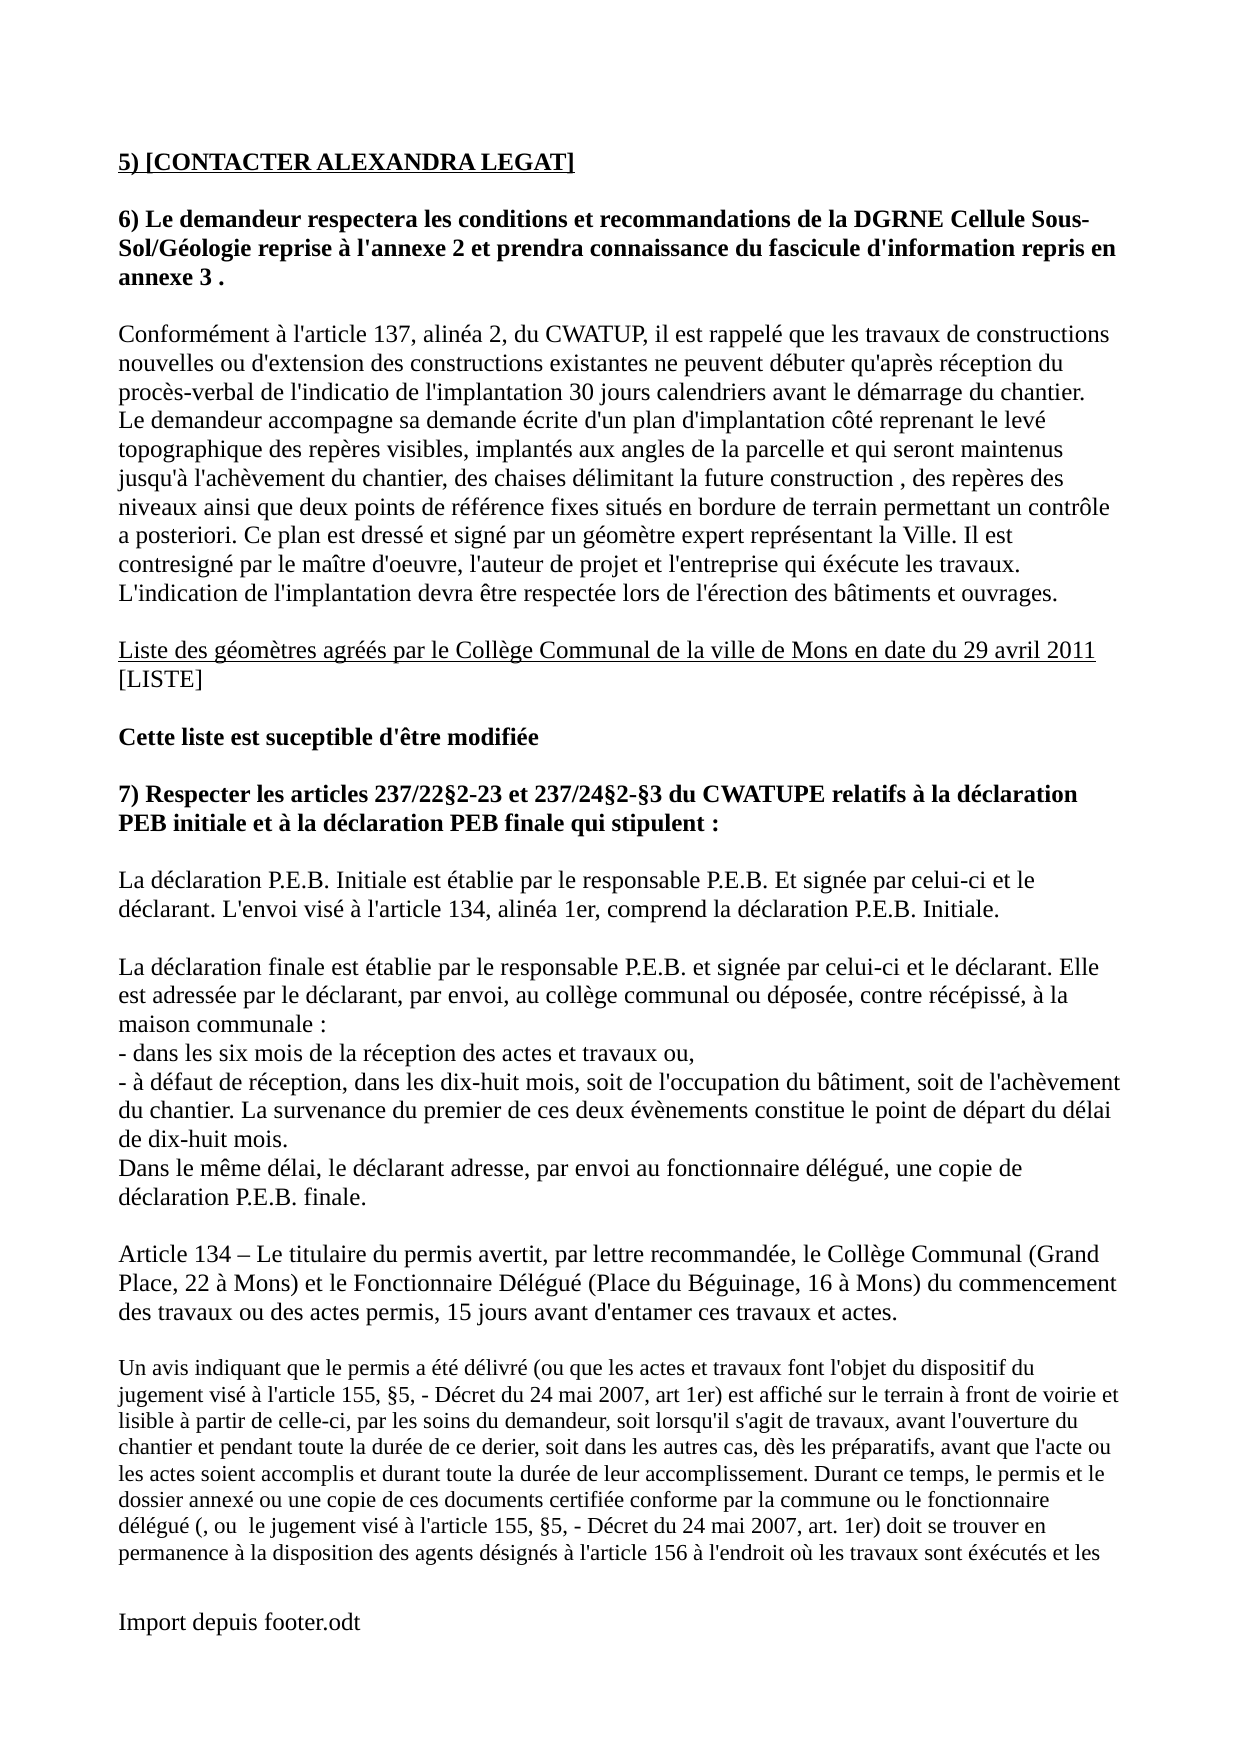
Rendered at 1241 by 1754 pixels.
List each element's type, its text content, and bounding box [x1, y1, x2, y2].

text Conformément à l'article 137, alinéa 2, du CWATUP, il est rappelé que les travaux de constructions nouvelles ou d'extension des constructions existantes ne peuvent débuter qu'après réception du procès-verbal de l'indicatio de l'implantation 30 jours calendriers avant le démarrage du chantier. Le demandeur accompagne sa demande écrite d'un plan d'implantation côté reprenant le levé topographique des repères visibles, implantés aux angles de la parcelle et qui seront maintenus jusqu'à l'achèvement du chantier, des chaises délimitant la future construction , des repères des niveaux ainsi que deux points de référence fixes situés en bordure de terrain permettant un contrôle a posteriori. Ce plan est dressé et signé par un géomètre expert représentant la Ville. Il est contresigné par le maître d'oeuvre, l'auteur de projet et l'entreprise qui éxécute les travaux. L'indication de l'implantation devra être respectée lors de l'érection des bâtiments et ouvrages. [118, 319, 1122, 607]
title 5) [CONTACTER ALEXANDRA LEGAT] [118, 147, 1122, 176]
text Article 134 – Le titulaire du permis avertit, par lettre recommandée, le Collège Communal (Grand Place, 22 à Mons) et le Fonctionnaire Délégué (Place du Béguinage, 16 à Mons) du commencement des travaux ou des actes permis, 15 jours avant d'entamer ces travaux et actes. [118, 1239, 1122, 1326]
title 7) Respecter les articles 237/22§2-23 et 237/24§2-§3 du CWATUPE relatifs à la déclaration PEB initiale et à la déclaration PEB finale qui stipulent : [118, 779, 1122, 866]
text [LISTE] [118, 664, 1122, 693]
text Liste des géomètres agréés par le Collège Communal de la ville de Mons en date du 29 avril 2011 [118, 636, 1122, 664]
text La déclaration finale est établie par le responsable P.E.B. et signée par celui-ci et le déclarant. Elle est adressée par le déclarant, par envoi, au collège communal ou déposée, contre récépissé, à la maison communale : - dans les six mois de la réception des actes et travaux ou, - à défaut de réception, dans les dix-huit mois, soit de l'occupation du bâtiment, soit de l'achèvement du chantier. La survenance du premier de ces deux évènements constitue le point de départ du délai de dix-huit mois. Dans le même délai, le déclarant adresse, par envoi au fonctionnaire délégué, une copie de déclaration P.E.B. finale. [118, 952, 1122, 1211]
text Cette liste est suceptible d'être modifiée [118, 722, 1122, 751]
text La déclaration P.E.B. Initiale est établie par le responsable P.E.B. Et signée par celui-ci et le déclarant. L'envoi visé à l'article 134, alinéa 1er, comprend la déclaration P.E.B. Initiale. [118, 866, 1122, 952]
title 6) Le demandeur respectera les conditions et recommandations de la DGRNE Cellule Sous-Sol/Géologie reprise à l'annexe 2 et prendra connaissance du fascicule d'information repris en annexe 3 . [118, 204, 1122, 291]
text Un avis indiquant que le permis a été délivré (ou que les actes et travaux font l'objet du dispositif du jugement visé à l'article 155, §5, - Décret du 24 mai 2007, art 1er) est affiché sur le terrain à front de voirie et lisible à partir de celle-ci, par les soins du demandeur, soit lorsqu'il s'agit de travaux, avant l'ouverture du chantier et pendant toute la durée de ce derier, soit dans les autres cas, dès les préparatifs, avant que l'acte ou les actes soient accomplis et durant toute la durée de leur accomplissement. Durant ce temps, le permis et le dossier annexé ou une copie de ces documents certifiée conforme par la commune ou le fonctionnaire délégué (, ou le jugement visé à l'article 155, §5, - Décret du 24 mai 2007, art. 1er) doit se trouver en permanence à la disposition des agents désignés à l'article 156 à l'endroit où les travaux sont éxécutés et les [118, 1354, 1122, 1565]
